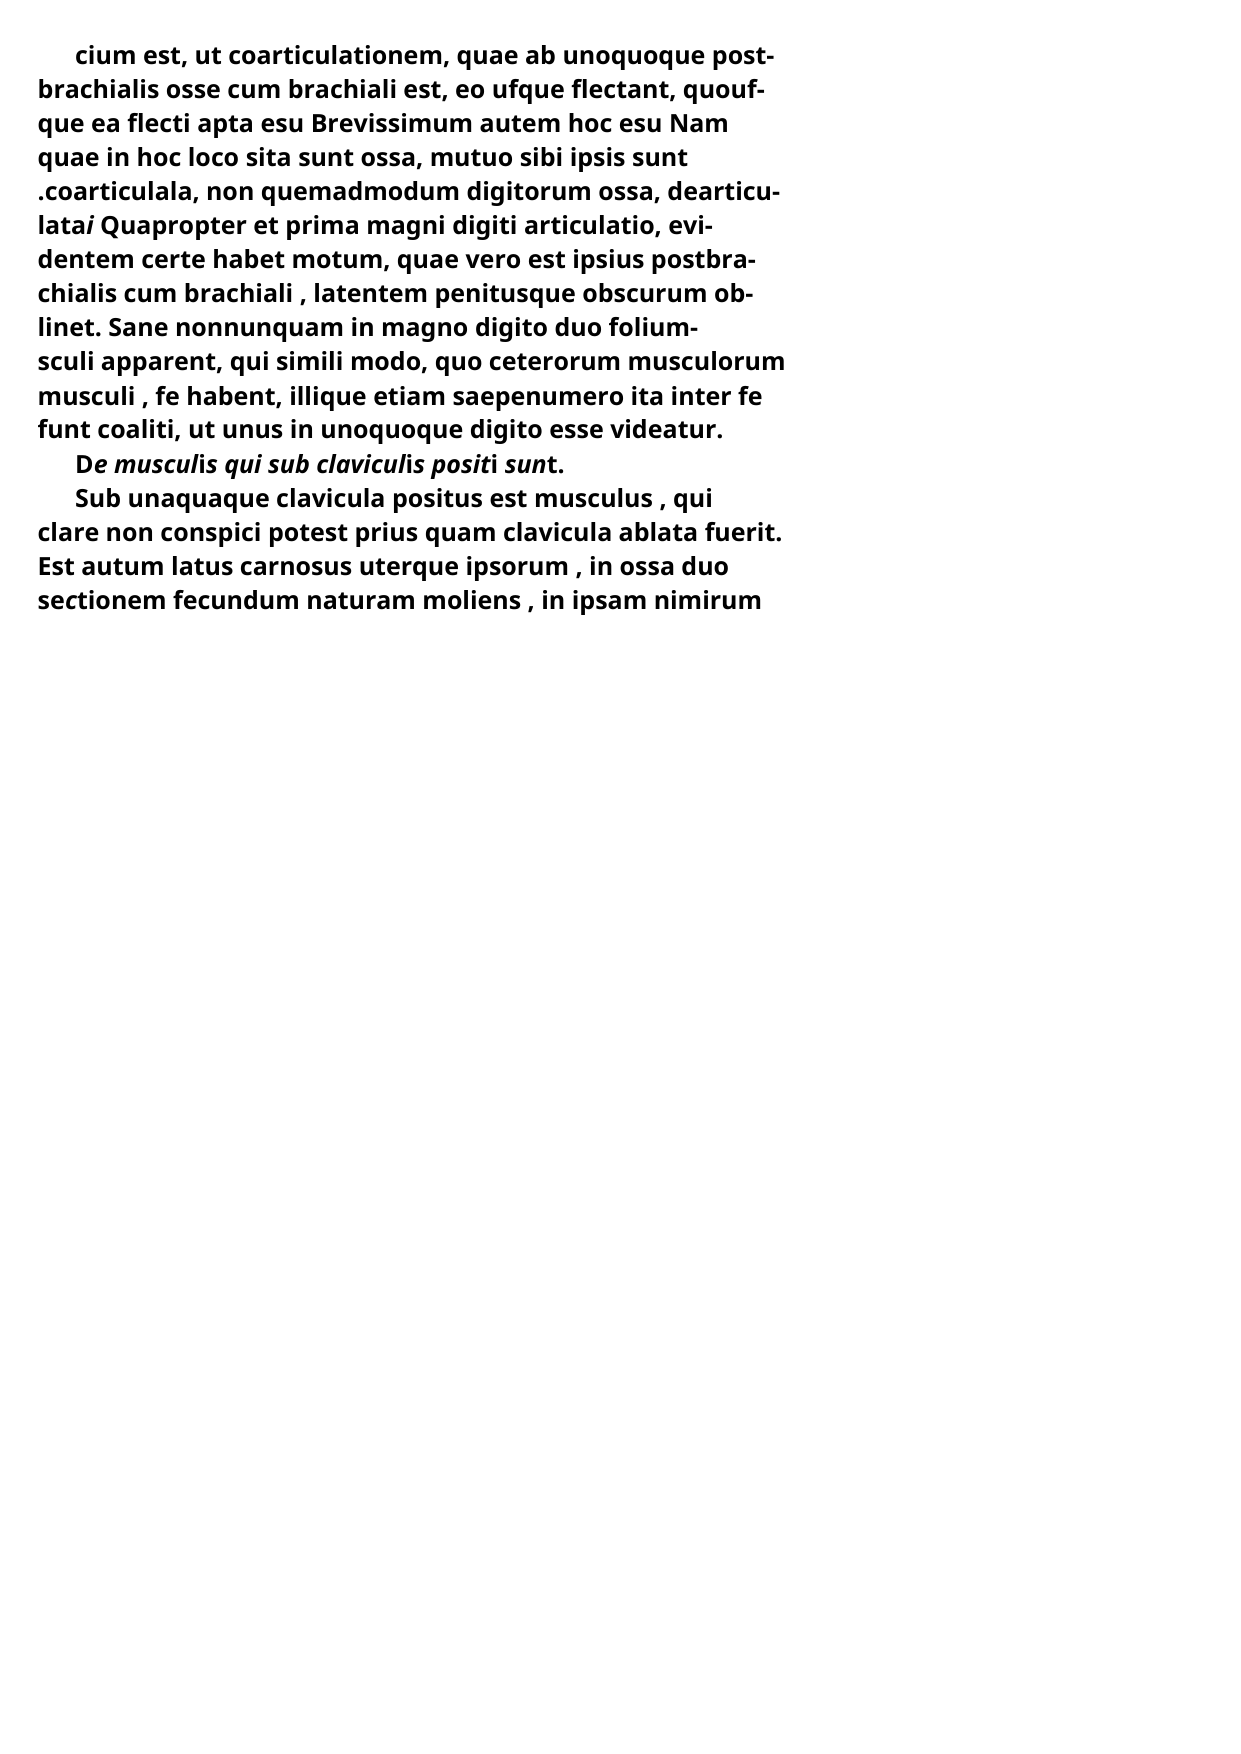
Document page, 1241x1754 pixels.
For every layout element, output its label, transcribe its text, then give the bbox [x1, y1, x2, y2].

text De musculis qui sub claviculis positi sunt. [37, 446, 1203, 480]
text Sub unaquaque clavicula positus est musculus , qui clare non conspici potest prius quam clavicula ablata fuerit. Est autum latus carnosus uterque ipsorum , in ossa duo sectionem fecundum naturam moliens , in ipsam nimirum [37, 480, 1203, 617]
text cium est, ut coarticulationem, quae ab unoquoque post- brachialis osse cum brachiali est, eo ufque flectant, quouf- que ea flecti apta esu Brevissimum autem hoc esu Nam quae in hoc loco sita sunt ossa, mutuo sibi ipsis sunt .coarticulala, non quemadmodum digitorum ossa, dearticu- latai Quapropter et prima magni digiti articulatio, evi- dentem certe habet motum, quae vero est ipsius postbra- chialis cum brachiali , latentem penitusque obscurum ob- linet. Sane nonnunquam in magno digito duo folium- sculi apparent, qui simili modo, quo ceterorum musculorum musculi , fe habent, illique etiam saepenumero ita inter fe funt coaliti, ut unus in unoquoque digito esse videatur. [37, 37, 1203, 446]
